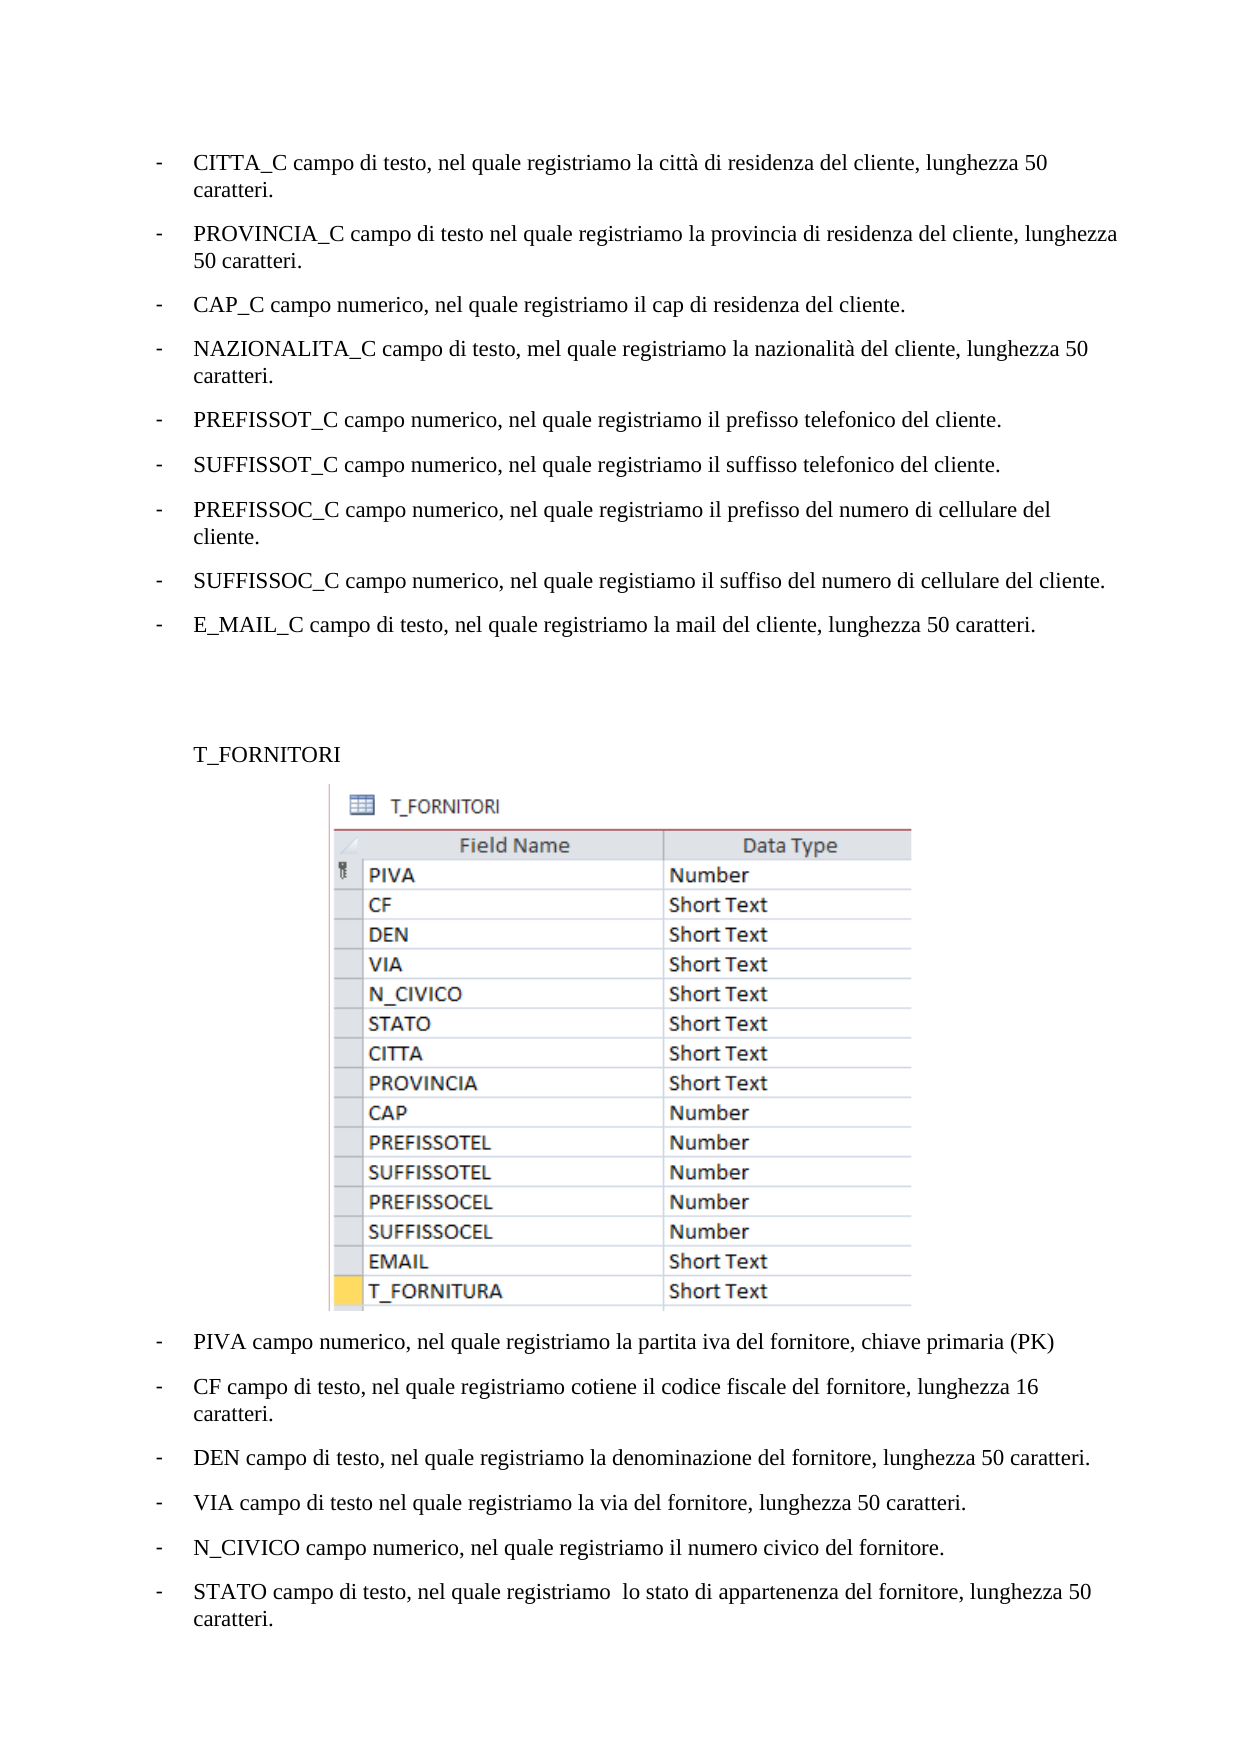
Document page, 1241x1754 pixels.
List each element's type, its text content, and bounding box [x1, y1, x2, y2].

list CF campo di testo, nel quale registriamo cotiene il codice fiscale del fornitore, lunghezza 16 caratteri. [156, 1372, 1122, 1427]
list NAZIONALITA_C campo di testo, mel quale registriamo la nazionalità del cliente, lunghezza 50 caratteri. [156, 334, 1122, 389]
list CITTA_C campo di testo, nel quale registriamo la città di residenza del cliente, lunghezza 50 caratteri. [156, 148, 1122, 202]
list SUFFISSOT_C campo numerico, nel quale registriamo il suffisso telefonico del cliente. [156, 450, 1122, 478]
list SUFFISSOC_C campo numerico, nel quale registiamo il suffiso del numero di cellulare del cliente. [156, 566, 1122, 594]
list PREFISSOT_C campo numerico, nel quale registriamo il prefisso telefonico del cliente. [156, 405, 1122, 433]
list DEN campo di testo, nel quale registriamo la denominazione del fornitore, lunghezza 50 caratteri. [156, 1443, 1122, 1471]
list CAP_C campo numerico, nel quale registriamo il cap di residenza del cliente. [156, 290, 1122, 318]
list PIVA campo numerico, nel quale registriamo la partita iva del fornitore, chiave primaria (PK) [156, 1327, 1122, 1356]
list VIA campo di testo nel quale registriamo la via del fornitore, lunghezza 50 caratteri. [156, 1488, 1122, 1516]
list T_FORNITORI [193, 741, 1122, 768]
list PROVINCIA_C campo di testo nel quale registriamo la provincia di residenza del cliente, lunghezza 50 caratteri. [156, 219, 1122, 273]
list STATO campo di testo, nel quale registriamo lo stato di appartenenza del fornitore, lunghezza 50 caratteri. [156, 1577, 1122, 1632]
list N_CIVICO campo numerico, nel quale registriamo il numero civico del fornitore. [156, 1533, 1122, 1561]
list PREFISSOC_C campo numerico, nel quale registriamo il prefisso del numero di cellulare del cliente. [156, 495, 1122, 549]
list E_MAIL_C campo di testo, nel quale registriamo la mail del cliente, lunghezza 50 caratteri. [156, 611, 1122, 638]
